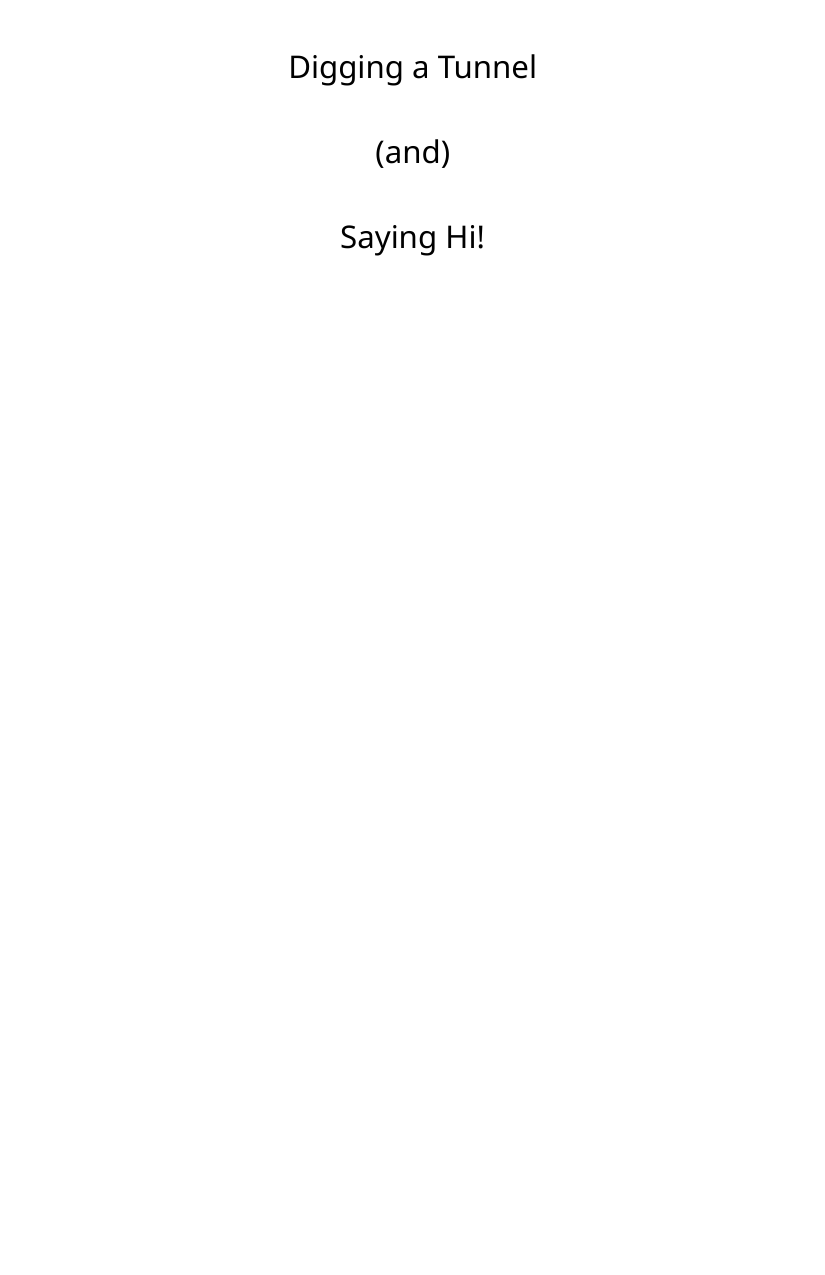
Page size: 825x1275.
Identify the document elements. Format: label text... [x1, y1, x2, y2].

text Digging a Tunnel [45, 45, 780, 88]
text (and) [45, 130, 780, 173]
text Saying Hi! [45, 215, 780, 258]
